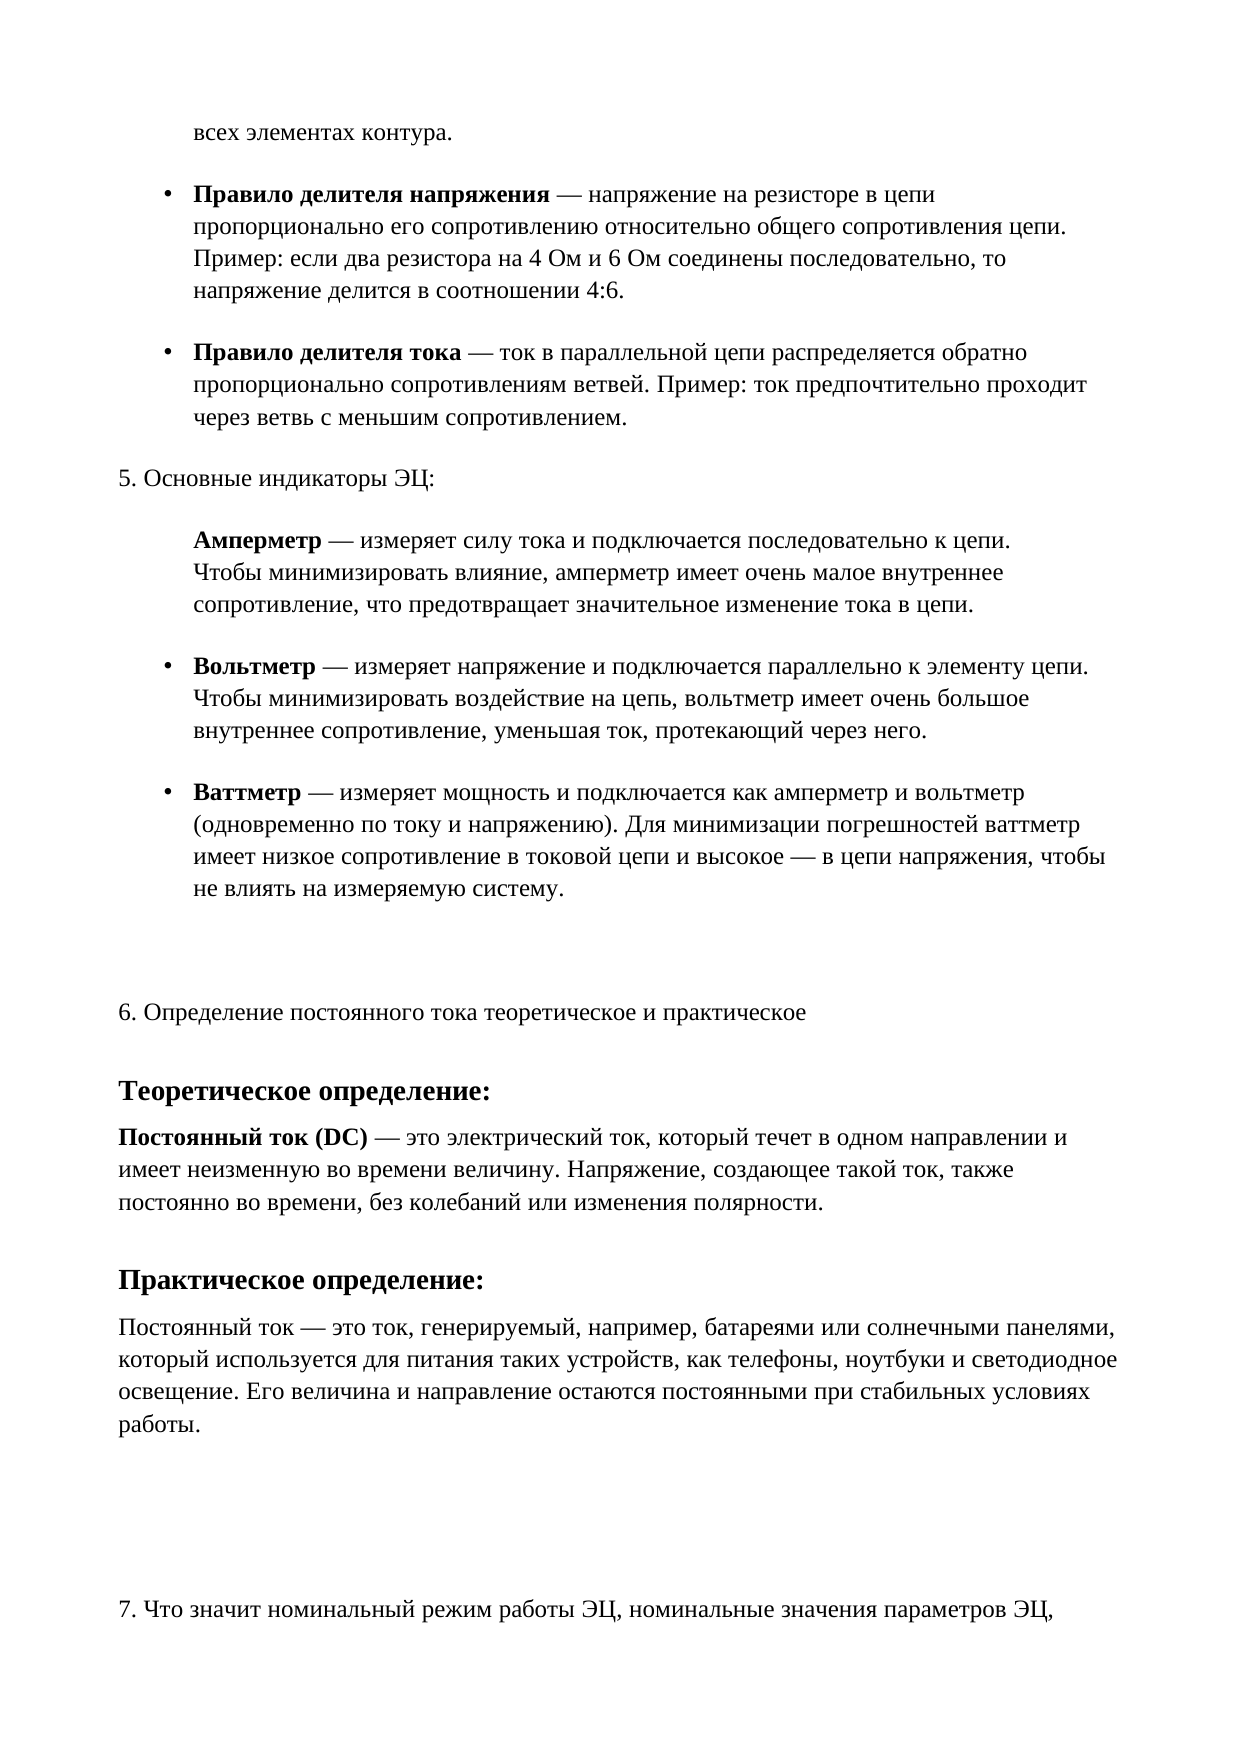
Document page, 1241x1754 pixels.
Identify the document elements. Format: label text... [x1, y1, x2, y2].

list Вольтметр — измеряет напряжение и подключается параллельно к элементу цепи. Чтобы минимизировать воздействие на цепь, вольтметр имеет очень большое внутреннее сопротивление, уменьшая ток, протекающий через него. [164, 652, 1122, 744]
text 6. Определение постоянного тока теоретическое и практическое [118, 998, 1122, 1026]
subtitle Теоретическое определение: [118, 1074, 1122, 1106]
text Амперметр — измеряет силу тока и подключается последовательно к цепи. Чтобы минимизировать влияние, амперметр имеет очень малое внутреннее сопротивление, что предотвращает значительное изменение тока в цепи. [118, 526, 1122, 618]
list Правило делителя тока — ток в параллельной цепи распределяется обратно пропорционально сопротивлениям ветвей. Пример: ток предпочтительно проходит через ветвь с меньшим сопротивлением. [164, 338, 1122, 430]
text 7. Что значит номинальный режим работы ЭЦ, номинальные значения параметров ЭЦ, [118, 1594, 1122, 1622]
list Правило делителя напряжения — напряжение на резисторе в цепи пропорционально его сопротивлению относительно общего сопротивления цепи. Пример: если два резистора на 4 Ом и 6 Ом соединены последовательно, то напряжение делится в соотношении 4:6. [164, 180, 1122, 304]
text 5. Основные индикаторы ЭЦ: [118, 464, 1122, 492]
subtitle Практическое определение: [118, 1264, 1122, 1296]
list всех элементах контура. [164, 118, 1122, 146]
list Ваттметр — измеряет мощность и подключается как амперметр и вольтметр (одновременно по току и напряжению). Для минимизации погрешностей ваттметр имеет низкое сопротивление в токовой цепи и высокое — в цепи напряжения, чтобы не влиять на измеряемую систему. [164, 778, 1122, 902]
text Постоянный ток — это ток, генерируемый, например, батареями или солнечными панелями, который используется для питания таких устройств, как телефоны, ноутбуки и светодиодное освещение. Его величина и направление остаются постоянными при стабильных условиях работы. [118, 1313, 1122, 1437]
text Постоянный ток (DC) — это электрический ток, который течет в одном направлении и имеет неизменную во времени величину. Напряжение, создающее такой ток, также постоянно во времени, без колебаний или изменения полярности. [118, 1123, 1122, 1216]
